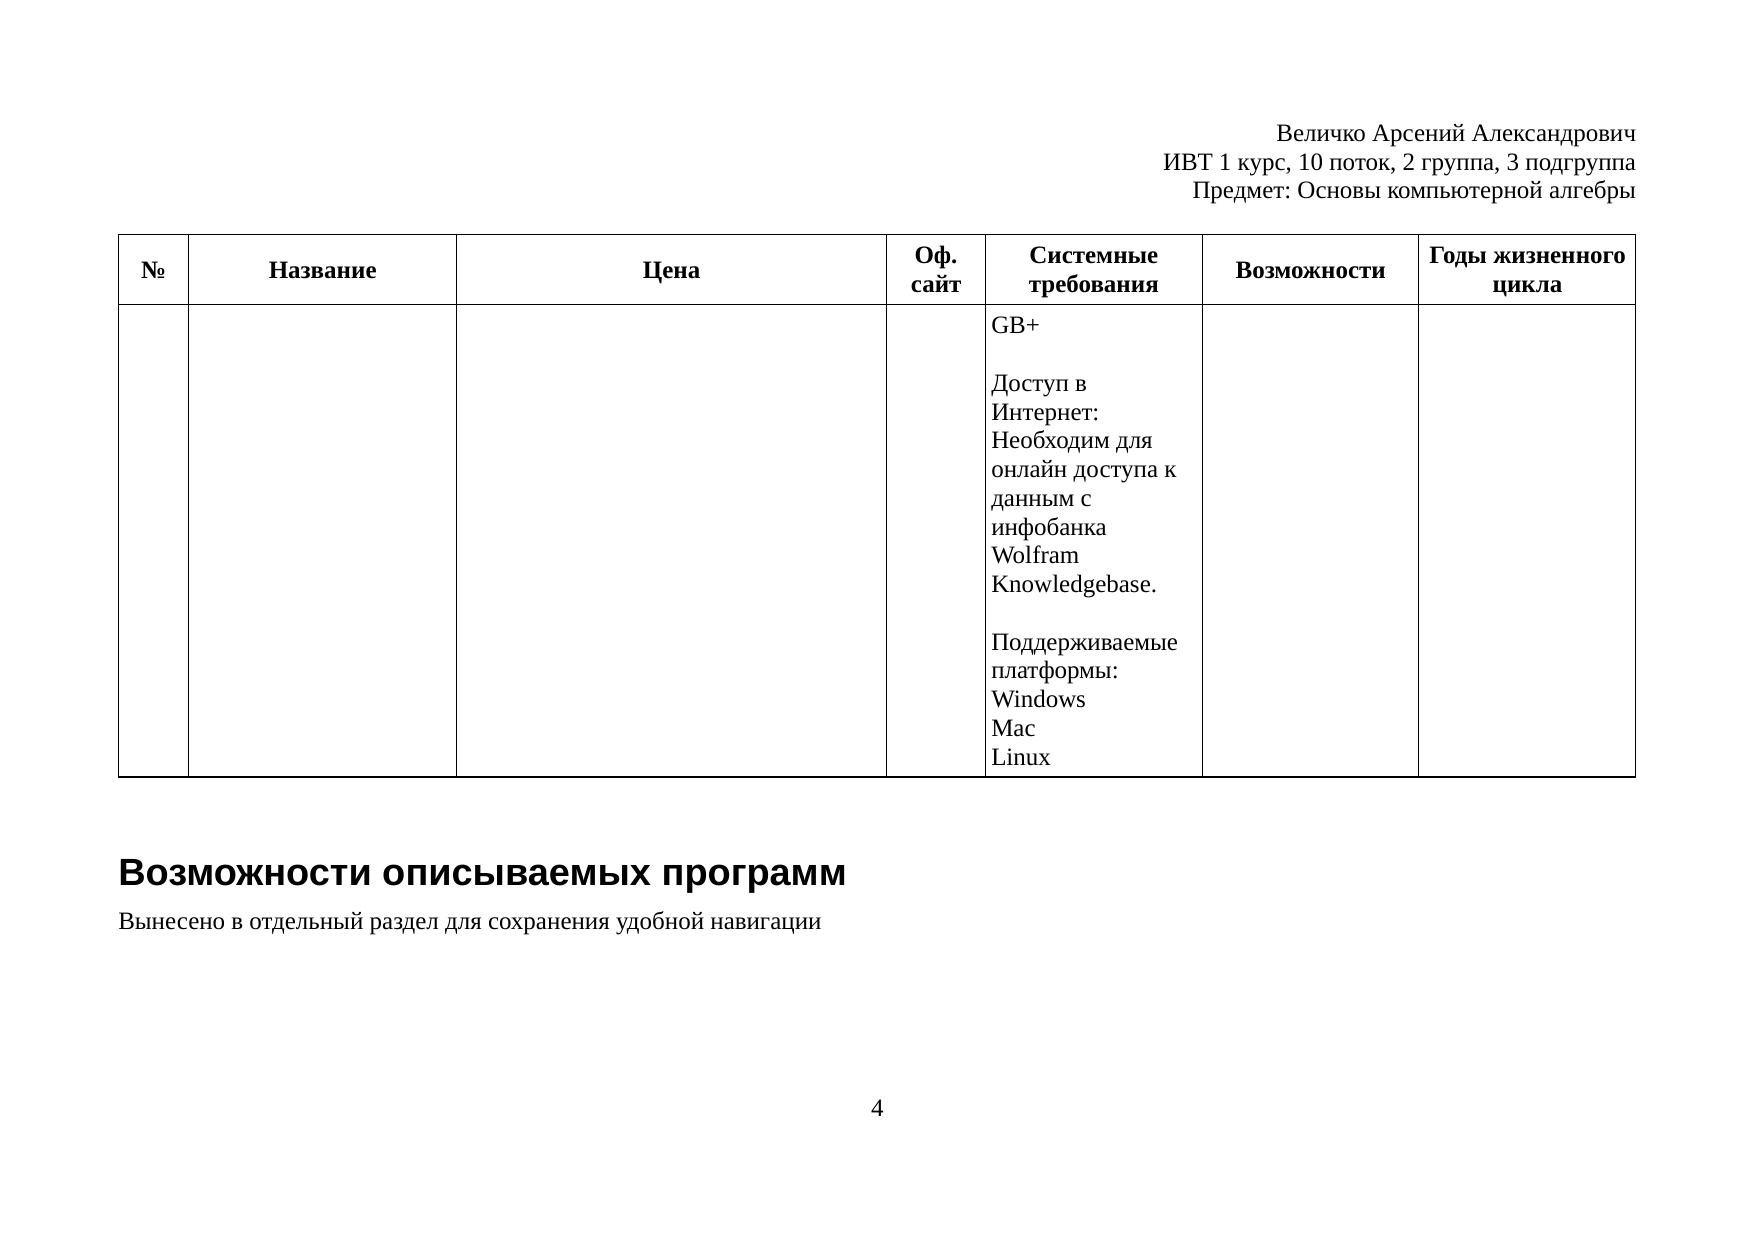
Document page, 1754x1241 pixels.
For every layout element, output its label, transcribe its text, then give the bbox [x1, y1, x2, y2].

table_cell [457, 305, 886, 776]
table_cell [1203, 305, 1418, 776]
table_header Системные требования [986, 235, 1202, 304]
table_cell GB+ Доступ в Интернет: Необходим для онлайн доступа к данным с инфобанка Wolfram Knowledgebase. Поддерживаемые платформы: Windows Mac Linux [986, 305, 1202, 776]
table_header Название [189, 235, 456, 304]
table_header № [119, 235, 188, 304]
subtitle Возможности описываемых программ [118, 850, 1636, 894]
table_cell [1419, 305, 1635, 776]
table_header Возможности [1203, 235, 1418, 304]
text Вынесено в отдельный раздел для сохранения удобной навигации [118, 906, 1636, 935]
table_cell [119, 305, 188, 776]
table_header Оф. сайт [887, 235, 985, 304]
table_cell [189, 305, 456, 776]
table_header Цена [457, 235, 886, 304]
table_cell [887, 305, 985, 776]
table_header Годы жизненного цикла [1419, 235, 1635, 304]
